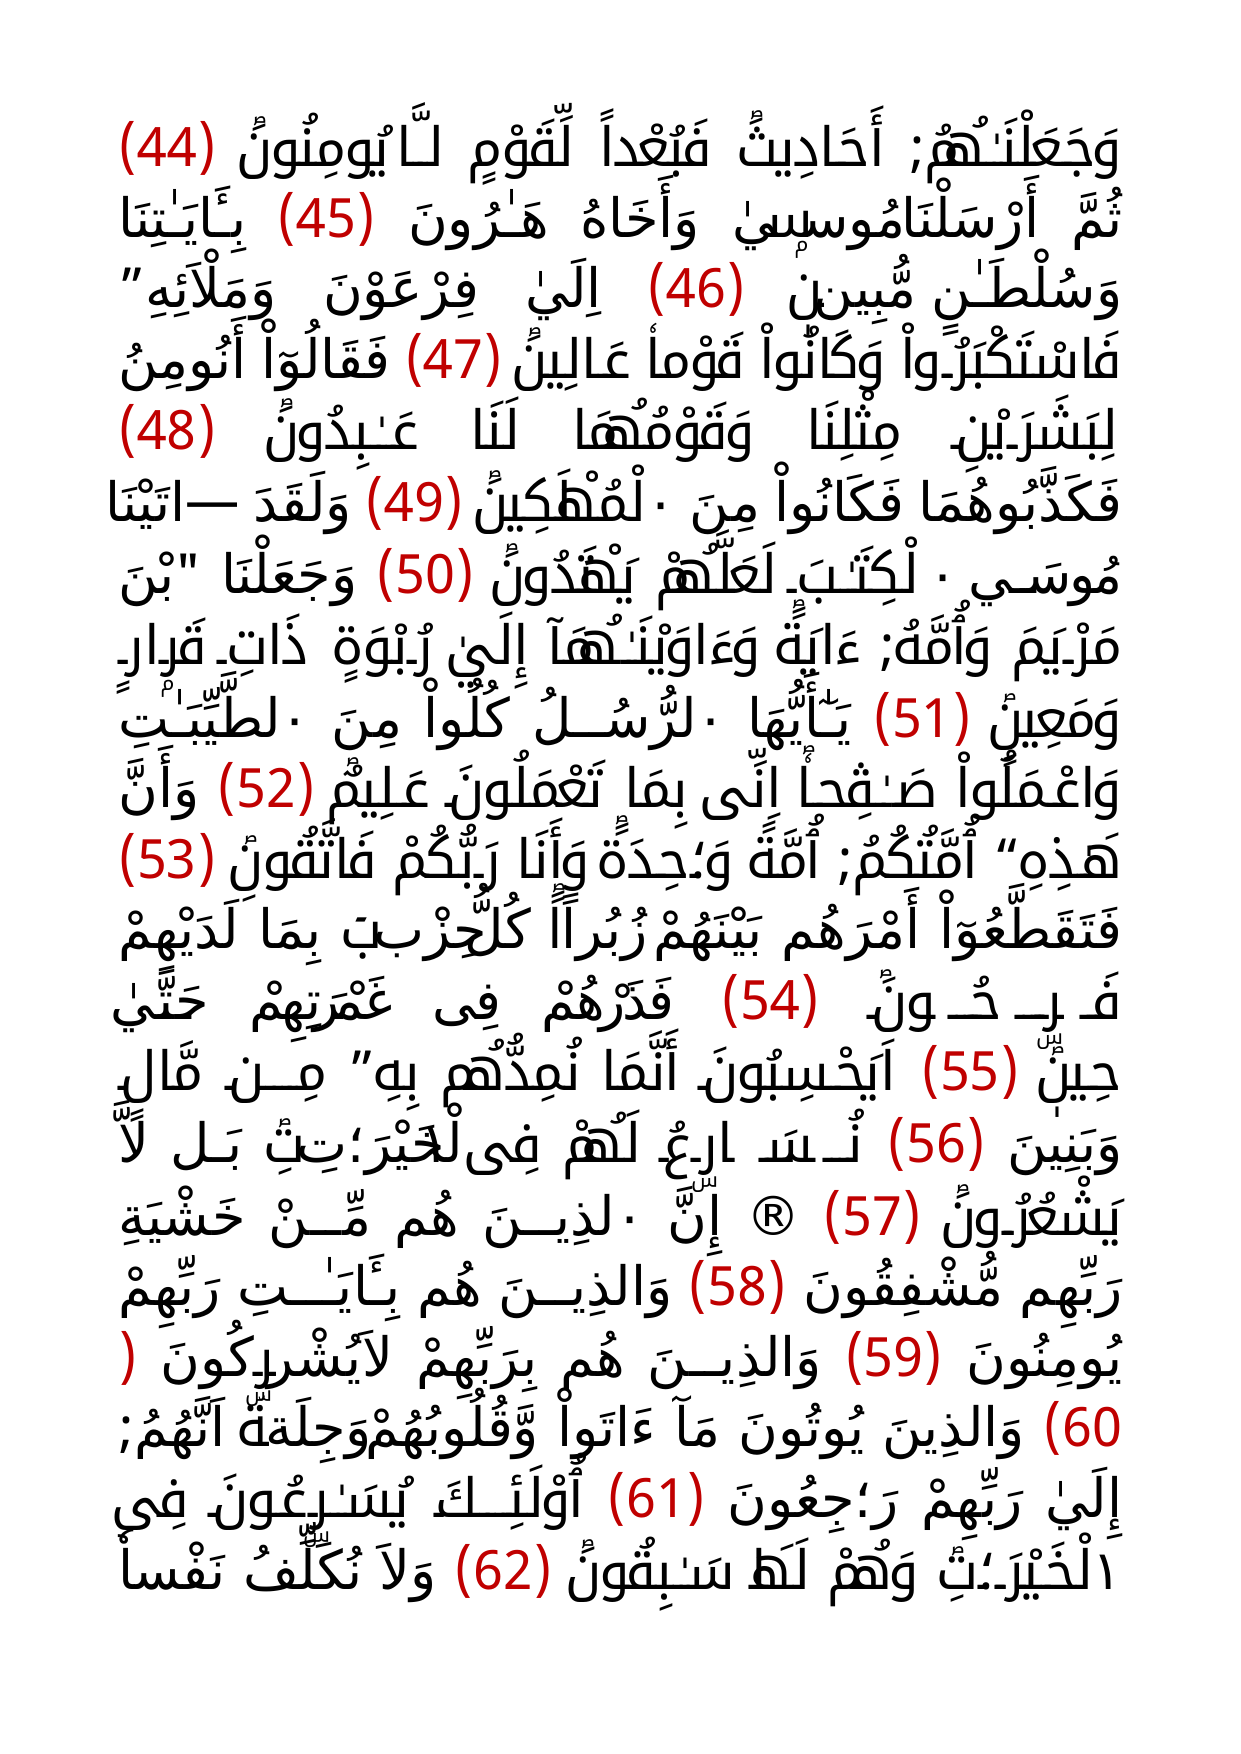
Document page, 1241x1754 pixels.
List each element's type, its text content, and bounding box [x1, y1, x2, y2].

text ¤ بِسْمِ ۱للَّهِ ۱لرَّحْمَـٰنِ ۱لرَّحِيمِ قَدَ اَفْلَحَ ۰لْمُومِنُونَؐ (1) ۰لذِينَ هُمْ فِى صَلاَتِهِمْ خَـٰشِعُونَؐ (2) وَالذِينَ هُمْ عَـنِ ۱للَّغْوۣ مُعْرۣضُونَؐ (3) وَالذِينَ هُمْ لِلزَّكَوٰةِ فَـٰعِلُونَؐ (4) وَالذِينَ هُمْ لِفُرُوجِهِمْ حَـٰفِظُونَ (5) إِلاَّ عَلَيٰٓ أَزْوَ؛جِهِمُ; أَوْ مَا مَلَكَتَ اَيْمَـٰنُهُمْ فَإِنَّهُمْ غَيْرُ مَلُومِينَؐ (6) فَمَنِ 'بْتَغۭيٰ وَرَآءَ ذَ؛لِــكَ فَٱُوْلَئِــكَ هُمُ ۴لْعَادُونَؐ (7) وَالذِيــنَ هُمْ لَأِمَـٰنَـٰتِهِمْ وَعَهْدِهِمْ رَ؛عُونَؐ (8) وَالذِينَ هُمْ عَلَــيٰ صَلَوَ؛تِهِمْ يُحَافِظُونَ (9) ٱُوْلَئِــكَ هُمُ ۴لْوَ؛رۣثُونَ (10) ۰لذِينَ يَرۣثُونَ ۰لْفِرْدَوْسَؐ هُمْ فِيهَا خَـٰلِدُونَؐ (11) وَلَقَدْ خَلَقْنَا ۰لِانسَـٰنَ مِــن سُچَلَةٍ مِّن طِينٍؐ (12) ثُمَّ جَعَلْنَـٰهُ نُطْفَةً فِى قَرۭارٍمَّكِينٍؐ (13) ثُمَّ خَلَقْنَا ۰لنُّطْفَةَ عَلَقَةً فَخَلَقْنَا ۰لْعَلَقَةَ مُضْغَةً فَخَلَقْنَا ۰لْمُضْغَةَ عِظَـٰماً فَكَسَوْنَا ۰لْعِظَـٰمَ لَحْماً ثُمَّ أَنشَأْنَـٰهُ خَلْقاٗ —اخَرَؐ فَتَبَـٰرَكككَ ۰للَّهُ أَحْسَــنُ ۴لْخَـٰلِقِينَؐ (14) ثُمَّ إِنَّكُم بَعْدَ ذَ؛لِــكَ لَمَيِّتُونَؐ (15) ثُمَّ إِنَّكُمْ يَوْمَ ۰لْقِيَـٰمَةِ تُبْعَثُونَؐ (16) وَلَقَدْ خَلَقْنَا فَوْقَكُمْ سَبْعَ طَرَآئِقَؐ وَمَا كُنَّا عَـنِ ۱لْخَلْــقۣ غَـٰفِلِينَؐ (17) وَأَنزَلْنَا مِــنَ ۰لسَّمَآءِ مَآءَۢ بِقَدَرٍ فَأَسْكَنَّـٰهُ فِى ۱لاَرْضِؐ وَإِنَّا عَلَــيٰ ذَهَابٙ بِهِ” لَقَـٰدِرُونَؐ (18) فَأَنشَأْنَا لَكُم بِهِ” جَنَّـٰتٍ مِّن نَّخِيلٍ وَأَعْنَـٰبٍ لَّكُمْ فِيهَا فَوَ؛كِهُ كَثِيرَةٌ وَمِنْهَا تَاكُلُونَ (19) وَشَجَرَةً تَخْرُجُ مِن طُورۣ سِينَآءَ تَنۢبُــتُ بِالدُّهْنِ وَصِبْغٍ لِّلاَكِلِينَؐ (20) وَإِنَّ لَكُمْ فِى ۱لاَنْعَـٰمِ لَعِبْرَةًؐ نَّسْقِيكُم مِّمَّا فِى بُطُونِهَاؐ وَلَكُمْ فِيهَا مَنَـٰفِعُ كَثِيرَةٌ وَمِنْهَا تَاكُلُونَ (21) وَعَلَيْهَا وَعَلَي ۰لْفُلْــكِ تُحْمَلُونَؐ (22) وَلَقَدَ اَرْسَلْنَا نُوحاٗ اِلَيٰ قَوْمِهِ” فَقَالَ يَـٰقَوْمِ ۹عْبُدُواْ ۴للَّهَ مَا لَكُم مِّنِ اِچَهٖ غَيْرُهُؐ; أَفَلاَ تَتَّقُونَؐ (23) ® فَقَالَ ۰لْمَلَؤُاْ ۴لذِيــنَ كَفَرُواْ مِن قَوْمِهِ” مَا هَـٰذَآ إِلاَّ بَشَرٌ مِّثْلُكُمْ يُرۣيدُ أَنْ يَّتَفَضَّــلَ عَلَيْكُمْ وَلَوْ شَآءَ ۰للَّهُ لَأَنزَلَ مَلَئِكَةً مَّا سَمِعْنَا بِهَـٰذَا فِىٓ ءَابَآئِنَا ۰لاَوَّلِينَ (24) إِنْ هُوَ إِلاَّ رَجُلٛ بِهِ” جِنَّةٌ فَتَرَبَّصُواْ بِهِ” حَتَّيٰ حِينٍؐ (25) قَالَ رَبِّ ۹نصُرْنِى بِمَا كَذَّبُونِؐ (26) فَأَوْحَيْنَآ إِلَيْهِ أَنِ 'صْنَعِ ۱لْفُلْــكَ بِأَعْيُنِنَا وَوَحْيِنَاؐ فَإِذَا جَآءَ امْرُنَا وَفَارَ ۰لتَّنُّورُ فَاسْلُــكْ فِيهَا مِــن كُلِّ زَوْجَيْنِ 'ثْنَيْنِ وَأَهْلَكَ إِلاَّ مَــن سَبَــقَ عَلَيْهِ ۱لْقَوْلُ مِنْهُمْؐ وَلاَ تُخَــٰـطِـبْـنِى فِى ۱لذِيــنَ ظَلَمُوٓاْ إِنَّهُم مُّغْرَقُونَؐ (27) فَإِذَا "سْتَوَيْــتَ أَنتَ وَمَــن مَّعَــكَ عَلَي ۰لْفُلْــكِ فَقُـلِ ۱لْحَمْدُ لِلهِ ۱ﻟ﮲ نَجّۭيٰنَا مِــنَ ۰لْقَوْمِ ۱لظَّـٰلِمِينَؐ (28) وَقُل رَّبِّ أَنزۣلْنِى مُنزَلًا مُّبَـٰرَكاً وَأَنتَ خَيْرُ ۴لْمُنزۣلِينَؐ (29) إِنَّ فِى ذَ؛لِــكَ ءَلاَيَـٰتٍؐ وَإِن كُنَّا لَمُبْتَلِينَؐ (30) ثُمَّ أَنشَأْنَا مِنۢ بَعْدِهِمْ قَرْناٗ —اخَرۣينَ (31) فَأَرْسَلْنَا فِيهِمْ رَسُولًا مِّنْهُمُ; أَنُ ۶عْبُدُواْ ۴للَّهَ مَا لَكُم مِّـنِ اِچَهٖ غَيْرُهُؐ; أَفَلاَ تَتَّقُونَؐ (32) وَقَالَ ۰لْمَلُءَ مِن قَوْمِهِ ۱لذِيــنَ كَفَرُواْ وَكَذَّبُواْ بِلِقَآءِ ۱لاَخِرَةِ وَأَتْرَفْنَـٰهُمْ فِى ۱لْحَيَوٰةِ ۱لدُّنْيۭا مَا هَـٰذَآ إِلاَّ بَشَرٌ مِّثْلُكُمْ يَاكُـلُ مِمَّا تَاكُلُونَ مِنْهُ وَيَشْرَبُ مِمَّا تَشْرَبُونَ (33) وَلَـئِـــنَ اَطَعْتُم بَشَراً مِّثْلَكُمُ; إِنَّكُمُ; إِذاً لَّخَـٰسِرُونَ (34) أَيَعِدُكُمُ; أَنَّكُمُ; إِذَا مِتُّمْ وَكُنتُمْ تُرَاباً وَعِظَـٰماٗ اَنَّكُم مُّخْرَجُونَ (35) هَيْهَاتَ هَيْهَاتَ لِمَا تُوعَدُونَ (36) إِنْ هِيَ إِلاَّ حَيَاتُنَا ۰لدُّنْيۭا نَمُوتُ وَنَحْيۭا وَمَا نَحْنُ بِمَبْعُوثِينَ (37) إِنْ هُوَ إِلاَّ رَجُل٘ 'فْتَرۭيٰ عَلَــي ۰للَّهِ كَذِباً وَمَا نَحْــنُ لَهُ„ بِمُومِنِينَؐ (38) © قَالَ رَبِّ ۹نصُرْنِى بِمَا كَذَّبُونِؐ (39) قَالَ عَمَّا قَلِيــلٍ ڤَّيُصْبِحُنَّ نَـٰدِمِينَؐ (40) فَأَخَذَتْهُمُ ۴ڤصَّيْحَةُ بِالْحَقِّ فَجَعَلْنَـٰهُمْ غُثَآءًؐ فَبُعْداً لِّلْقَوْمِ ۱لظَّـٰلِمِينَؐ (41) ثُمَّ أَنشَأْنَا مِنۢ بَعْدِهِمْ قُرُوناٗ —اخَرۣينَؐ (42) مَا تَسْبِقُ مِـنُ ۷مَّةٖ اَجَلَهَا وَمَا يَسْتَـٰخِرُونَؐ (43) ثُمَّ أَرْسَلْنَا رُسُلَنَا تَتْرۭاؐ كُلَّ مَا جَآءَ ا*مَّةً رَّسُولُهَا كَذَّبُوهُؐ فَأَتْبَعْنَا بَعْضَهُم بَعْضاً وَجَعَلْنَـٰهُمُ; أَحَادِيثَؐ فَبُعْداً لِّقَوْمٍ لاَّ يُومِنُونَؐ (44) ثُمَّ أَرْسَلْنَا مُوسۭيٰ وَأَخَاهُ هَـٰرُونَ (45) بِـَٔايَـٰتِنَا وَسُلْطَـٰنٍ مُّبِينٖ (46) اِلَيٰ فِرْعَوْنَ وَمَلْاَئِهِ” فَاسْتَكْبَرُواْ وَكَانُواْ قَوْماٗ عَالِينَؐ (47) فَقَالُوٓاْ أَنُومِنُ لِبَشَرَيْنِ مِثْلِنَا وَقَوْمُهُمَا لَنَا عَـٰبِدُونَؐ (48) فَكَذَّبُوهُمَا فَكَانُواْ مِنَ ۰لْمُهْلَكِينَؐ (49) وَلَقَدَ —اتَيْنَا مُوسَــي ۰لْكِتَـٰبَ لَعَلَّهُمْ يَهْتَدُونَؐ (50) وَجَعَلْنَا "بْنَ مَرْيَمَ وَٱُمَّهُ; ءَايَةًؐ وَءَاوَيْنَـٰهُمَآ إِلَيٰ رُبْوَةٍ ذَاتِ قَرۭارٍ وَمَعِينٍؐ (51) يَـٰٓأَيُّهَا ۰لرُّسُــلُ كُلُواْ مِنَ ۰لطَّيِّبَـٰتِ وَاعْمَلُواْ صَـٰڤِحاٗؐ اِنِّى بِمَا تَعْمَلُونَ عَلِيمٌؐ (52) وَأَنَّ هَـٰذِهِ“ ٱُمَّتُكُمُ; ٱُمَّةً وَ؛حِدَةًؐ وَأَنَا رَبُّكُمْ فَاتَّقُونِؐ (53) فَتَقَطَّعُوٓاْ أَمْرَهُم بَيْنَهُمْ زُبُراًؐ كُلُّ حِزْبٙ بِمَا لَدَيْهِمْ فَرۣحُونَؐ (54) فَذَرْهُمْ فِى غَمْرَتِهِمْ حَتَّيٰ حِينٖؐ (55) اَيَحْسِبُونَ أَنَّمَا نُمِدُّهُم بِهِ” مِــن مَّالٍ وَبَنِينَ (56) نُسَارۣعُ لَهُمْ فِى ۱لْخَيْرَ؛تِؐ بَـل لاَّ يَشْعُرُونَؐ (57) ® إِنَّ ۰لذِيــنَ هُم مِّــنْ خَشْيَةِ رَبِّهِم مُّشْفِقُونَ (58) وَالذِيــنَ هُم بِـَٔايَـٰــتِ رَبِّهِمْ يُومِنُونَ (59) وَالذِيــنَ هُم بِرَبِّهِمْ لاَ يُشْرۣكُونَ (60) وَالذِينَ يُوتُونَ مَآ ءَاتَواْ وَّقُلُوبُهُمْ وَجِلَة٘ اَنَّهُمُ; إِلَيٰ رَبِّهِمْ رَ؛جِعُونَ (61) ٱُوْلَئِــكَ يُسَـٰرۣعُونَ فِى ۱لْخَيْرَ؛تِؐ وَهُمْ لَهَا سَـٰبِقُونَؐ (62) وَلاَ نُكَلِّفُ نَفْساٗ اِلاَّ وُسْعَهَاؐ وَلَدَيْنَا كِتَـٰــبٌ يَنطِقُ بِالْحَقِّ وَهُمْ لاَ يُظْلَمُونَؐ (63) بَلْ قُلُوبُهُمْ فِى غَمْرَةٍ مِّــنْ هَـٰذَاؐ وَلَهُمُ; أَعْمَـٰلٌ مِّن دُونِ ذَ؛لِــكَؐ هُمْ لَهَا عَـٰمِلُونَؐ (64) حَتَّيٰٓ إِذَآ أَخَذْنَا مُتْرَفِيهِم بِالْعَذَابِ إِذَا هُمْ يَجْــَٔـرُونَؐ (65) لاَ تَجْــَٔـرُواْ ۴لْيَوْمَؐ إِنَّكُم مِّنَّا لاَ تُنصَرُونَؐ (66) قَدْ كَانَــتَ —ايَـٰتِى تُتْلۭــيٰ عَلَيْكُمْ فَكُنتُمْ عَلَــيٰٓ أَعْقَـٰبِكُمْ تَنكِصُونَ (67) مُسْتَكْبِـرۣينَ بِهِؐ” سَـٰمِراً تُهْجِرُونَؐ (68) أَفَلَمْ يَدَّبَّرُواْ ۴لْقَوْلَ أَمْ جَآءَهُم مَّا لَمْ يَاتِ ءَابَآءَهُمُ ۴لاَوَّلِينَؐ (69) أَمْ لَمْ يَعْرۣفُواْ رَسُولَهُمْ فَهُمْ لَهُ„ مُنكِرُونَؐ (70) أَمْ يَقُولُونَ بِهِ” جِنَّةٛؐ بَلْ جَآءَهُم بِالْحَقﱢّؐ وَأَكْثَرُهُمْ ڤِڤْحَــقّۣ كَـٰرۣهُونَؐ (71) وَلَوۣ 'تَّبَعَ ۰لْحَــقُّ أَهْوَآءَهُمْ لَفَسَدَتِ ۱لسَّمَـٰوَ؛تُ وَالاَرْضُ وَمَن فِيهِــنَّؐ بَلَ اَتَيْنَـٰهُم بِذِكْرۣهِمْؐ فَهُمْ عَن ذِكْرۣهِم مُّعْرۣضُونَؐ (72) أَمْ تَسْـَٔلُهُمْ خَرْجاًؐ فَخَرَاجُ رَبِّــكَ خَيْرٌؐ وَهُوَ خَيْرُ ۴لرَّ؛زۣقِينَؐ (73) وَإِنَّــكَ لَتَدْعُوهُمُ; إِلَيٰ صِرَ؛طٍ مُّسْتَقِيمٍؐ (74) وَإِنَّ ۰لذِيــنَ لاَ يُومِنُونَ بِالاَخِرَةِ عَنِ ۱لصِّرَ؛طِ لَنَـٰكِبُونَؐ (75) ¥ وَلَوْ رَحِمْنَـٰهُمْ وَكَشَفْنَا مَا بِهِم مِّــن ضُرٍّ ڤَّڤَجُّواْ فِى طُغْيَـٰنِهِمْ يَعْمَهُونَؐ (76) وَلَقَدَ اَخَذْنَـٰهُم بِالْعَذَابِ فَمَا "سْتَكَانُواْ لِرَبِّهِمْ وَمَا يَتَضَرَّعُونَؐ (77) حَتَّيٰٓ إِذَا فَتَحْنَا عَلَيْهِم بَاباً ذَا عَذَابٍ شَدِيدٖ اِذَا هُمْ فِيهِ مُبْلِسُونَؐ (78) وَهُوَ ۰ﻟـذِىٓ أَنشَأَ لَكُمُ ۴لسَّمْعَ وَالاَبْصَـٰرَ وَالاَفْـِٕدَةَؐ قَلِيلًا مَّا تَشْكُرُونَؐ (79) وَهُوَ ۰ﻟ﮲ ذَرَأَكُمْ فِى ۱لاَرْضِ وَإِلَيْهِ تُحْشَرُونَؐ (80) وَهُوَ ۰ﻟ﮲ يُحْىِ” وَيُمِيــتُؐ وَلَهُ èخْتِچَفُ ۴ليْلِ وَالنَّهۭارۣؐ أَفَلاَ تَعْقِلُونَؐ (81) بَــلْ قَالُواْ مِثْــلَ مَا قَالَ ۰لاَوَّلُونَ (82) قَالُوٓاْ أَ.ذَا مِتْنَا وَكُنَّا تُرَاباً وَعِظَـٰماٗ اِنَّا لَمَبْعُوثُونَؐ (83) لَقَدْ وُعِدْنَا نَحْنُ وَءَابَآؤُنَا هَـٰذَا مِن قَبْلُؐ إِنْ هَـٰذَآ إِلٓاَّ أَسَـٰطِيرُ ۴لاَوَّلِينَؐ (84) قُل لِّمَنِ ۱لاَرْضُ وَمَن فِيهَآ إِن كُنتُمْ تَعْلَمُونَ (85) سَيَقُولُونننَ لِلهِؐ قُــلَ اَفَلاَ تَذَّكَّرُونَؐ (86) قُلْ مَن رَّبُّ ۴لسَّمَـٰوَ؛تِ ۱لسَّبْعِ وَرَبُّ ۴لْعَرْشِ ۱لْعَظِيمِؐ (87) سَيَقُولُونَ لِلهِؐ قُلَ اَفَلاَ تَتَّقُونَؐ (88) قُلْ مَنۢ بِيَدِهِ” مَلَكُوتُ كُــلّۣ شَيْءٍ وَهُوَ يُجِيرُ وَلاَ يُجَارُ عَلَيْهِ إِن كُنتُمْ تَعْلَمُونَ (89) سَيَقُولُونَ لِلهِؐ قُلْ فَأَنّۭيٰ [118, 118, 1122, 1612]
